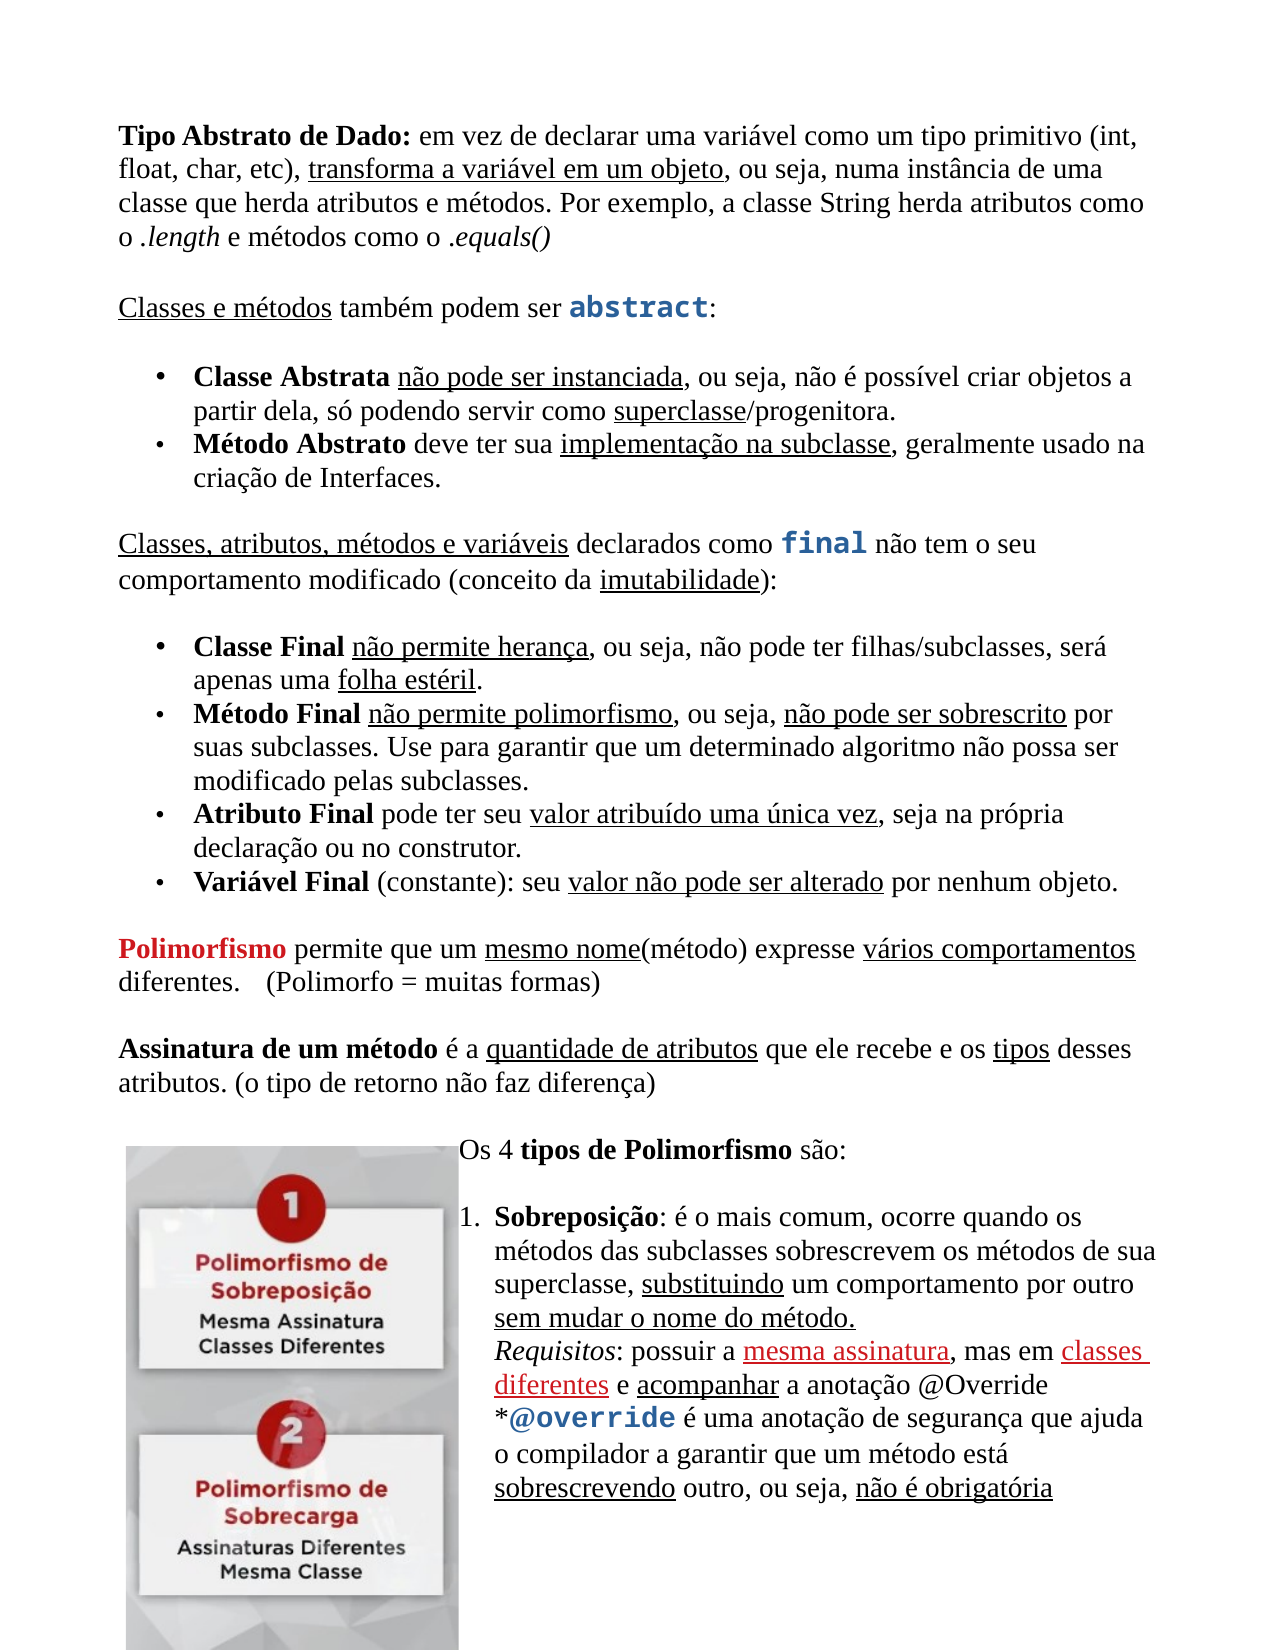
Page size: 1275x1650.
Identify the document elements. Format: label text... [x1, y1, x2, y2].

list Classe Final não permite herança, ou seja, não pode ter filhas/subclasses, será apenas uma folha estéril. [156, 629, 1157, 696]
text Assinatura de um método é a quantidade de atributos que ele recebe e os tipos desses atributos. (o tipo de retorno não faz diferença) [118, 1031, 1157, 1098]
text Classes, atributos, métodos e variáveis declarados como final não tem o seu comportamento modificado (conceito da imutabilidade): [118, 522, 1157, 629]
picture [125, 1146, 459, 1650]
text Classes e métodos também podem ser abstract: [118, 286, 1157, 359]
text Polimorfismo permite que um mesmo nome(método) expresse vários comportamentos diferentes. (Polimorfo = muitas formas) [118, 931, 1181, 998]
text Os 4 tipos de Polimorfismo são: [118, 1132, 1181, 1199]
list Variável Final (constante): seu valor não pode ser alterado por nenhum objeto. [156, 864, 1157, 897]
list Método Abstrato deve ter sua implementação na subclasse, geralmente usado na criação de Interfaces. [156, 426, 1157, 522]
text Tipo Abstrato de Dado: em vez de declarar uma variável como um tipo primitivo (int, float, char, etc), transforma a variável em um objeto, ou seja, numa instância de uma classe que herda atributos e métodos. Por exemplo, a classe String herda atributos como o .length e métodos como o .equals() [118, 118, 1157, 252]
list Classe Abstrata não pode ser instanciada, ou seja, não é possível criar objetos a partir dela, só podendo servir como superclasse/progenitora. [156, 359, 1157, 426]
list Sobreposição: é o mais comum, ocorre quando os métodos das subclasses sobrescrevem os métodos de sua superclasse, substituindo um comportamento por outro sem mudar o nome do método. Requisitos: possuir a mesma assinatura, mas em classes diferentes e acompanhar a anotação @Override *@override é uma anotação de segurança que ajuda o compilador a garantir que um método está sobrescrevendo outro, ou seja, não é obrigatória [459, 1199, 1157, 1503]
list Atributo Final pode ter seu valor atribuído uma única vez, seja na própria declaração ou no construtor. [156, 797, 1157, 864]
list Método Final não permite polimorfismo, ou seja, não pode ser sobrescrito por suas subclasses. Use para garantir que um determinado algoritmo não possa ser modificado pelas subclasses. [156, 696, 1157, 797]
